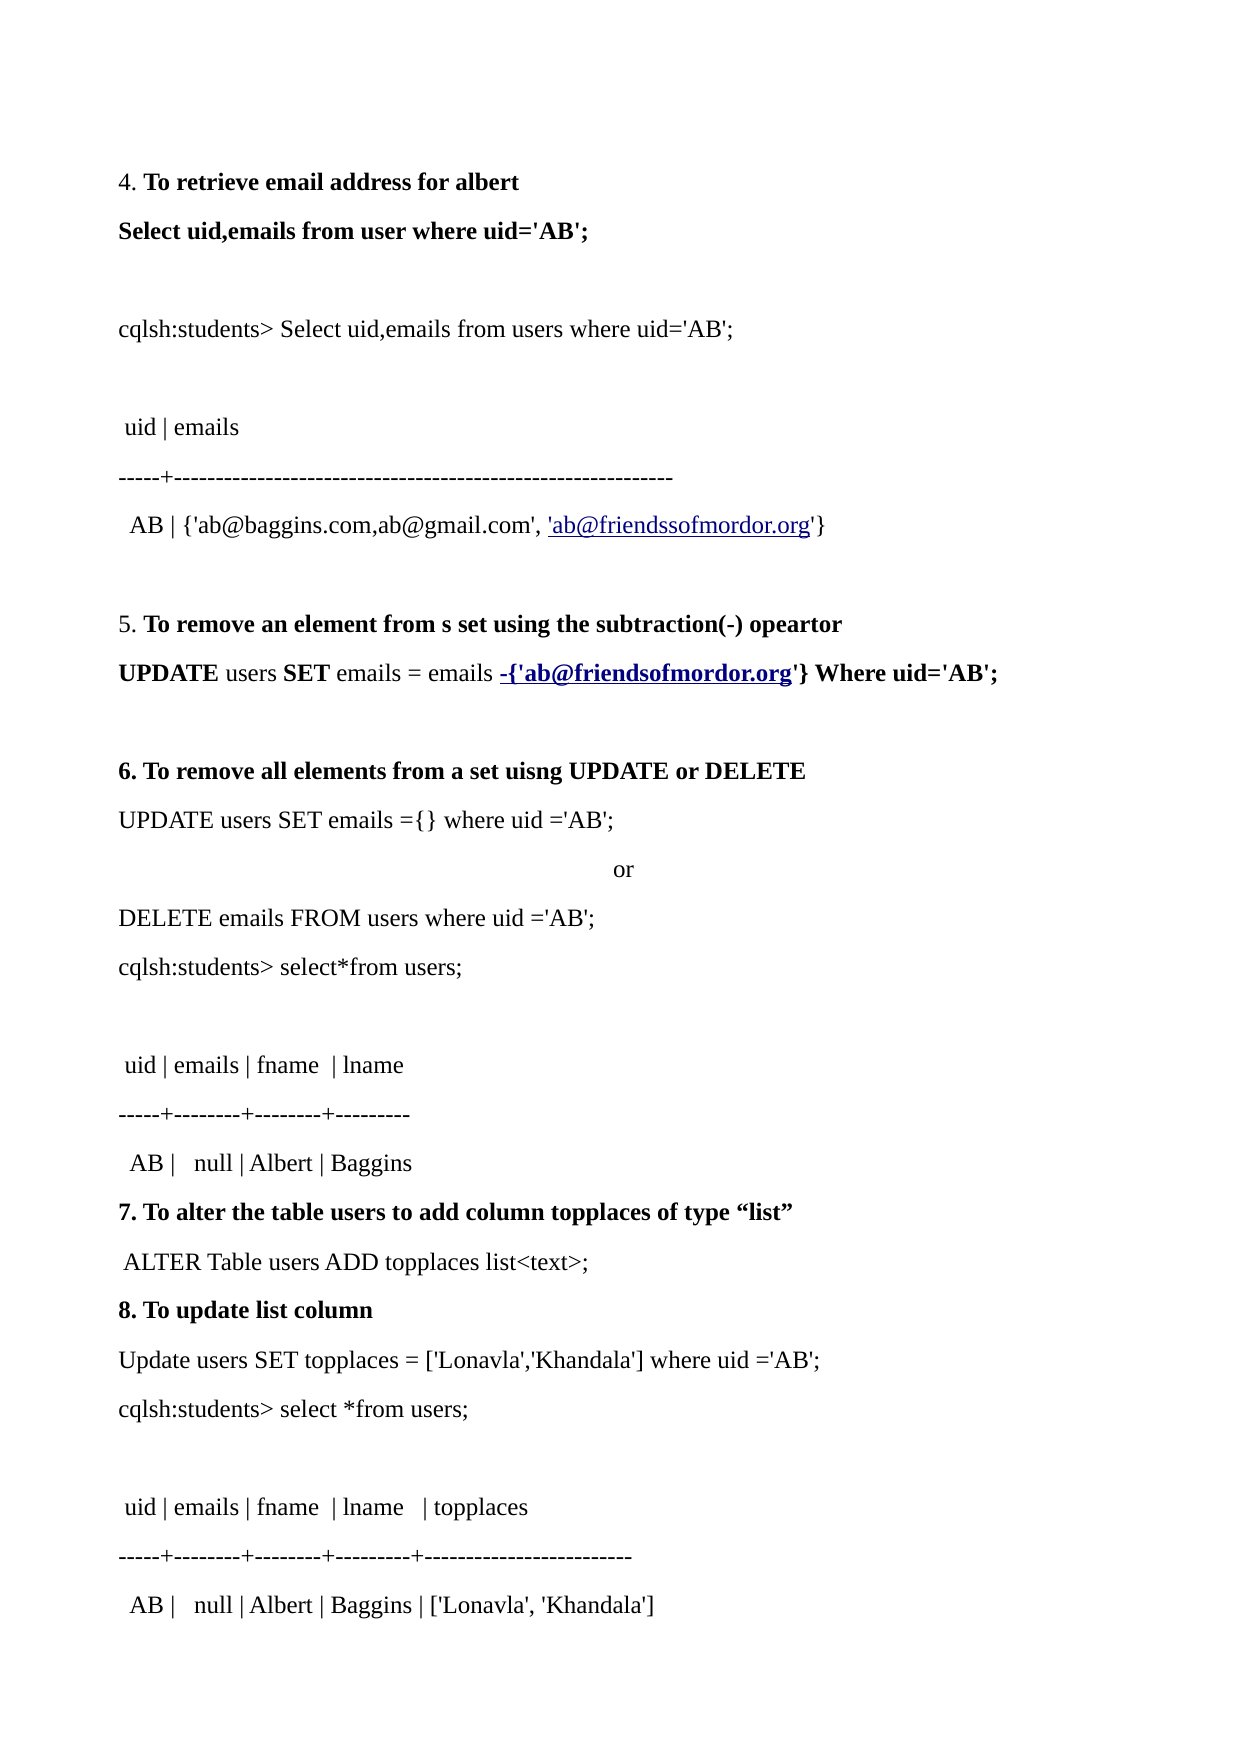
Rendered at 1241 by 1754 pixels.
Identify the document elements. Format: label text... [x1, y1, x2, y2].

text -----+--------+--------+--------- [118, 1099, 1122, 1128]
text AB | null | Albert | Baggins | ['Lonavla', 'Khandala'] [118, 1590, 1122, 1619]
text uid | emails | fname | lname [118, 1050, 1122, 1079]
text UPDATE users SET emails ={} where uid ='AB'; [118, 805, 1122, 834]
text ALTER Table users ADD topplaces list<text>; [118, 1247, 1122, 1275]
text -----+--------+--------+---------+------------------------- [118, 1541, 1122, 1570]
text Update users SET topplaces = ['Lonavla','Khandala'] where uid ='AB'; [118, 1345, 1122, 1373]
text uid | emails [118, 412, 1122, 441]
text uid | emails | fname | lname | topplaces [118, 1492, 1122, 1521]
text UPDATE users SET emails = emails -{'ab@friendsofmordor.org'} Where uid='AB'; [118, 658, 1122, 687]
text 7. To alter the table users to add column topplaces of type “list” [118, 1197, 1122, 1226]
text 5. To remove an element from s set using the subtraction(-) opeartor [118, 609, 1122, 637]
text 8. To update list column [118, 1296, 1122, 1324]
text or [118, 854, 1122, 883]
text 6. To remove all elements from a set uisng UPDATE or DELETE [118, 756, 1122, 785]
text Select uid,emails from user where uid='AB'; [118, 216, 1122, 245]
text cqlsh:students> select *from users; [118, 1394, 1122, 1422]
text AB | null | Albert | Baggins [118, 1148, 1122, 1177]
text AB | {'ab@baggins.com,ab@gmail.com', 'ab@friendssofmordor.org'} [118, 511, 1122, 539]
text cqlsh:students> Select uid,emails from users where uid='AB'; [118, 314, 1122, 343]
text -----+------------------------------------------------------------ [118, 462, 1122, 490]
text DELETE emails FROM users where uid ='AB'; [118, 903, 1122, 932]
text cqlsh:students> select*from users; [118, 952, 1122, 981]
text 4. To retrieve email address for albert [118, 167, 1122, 196]
